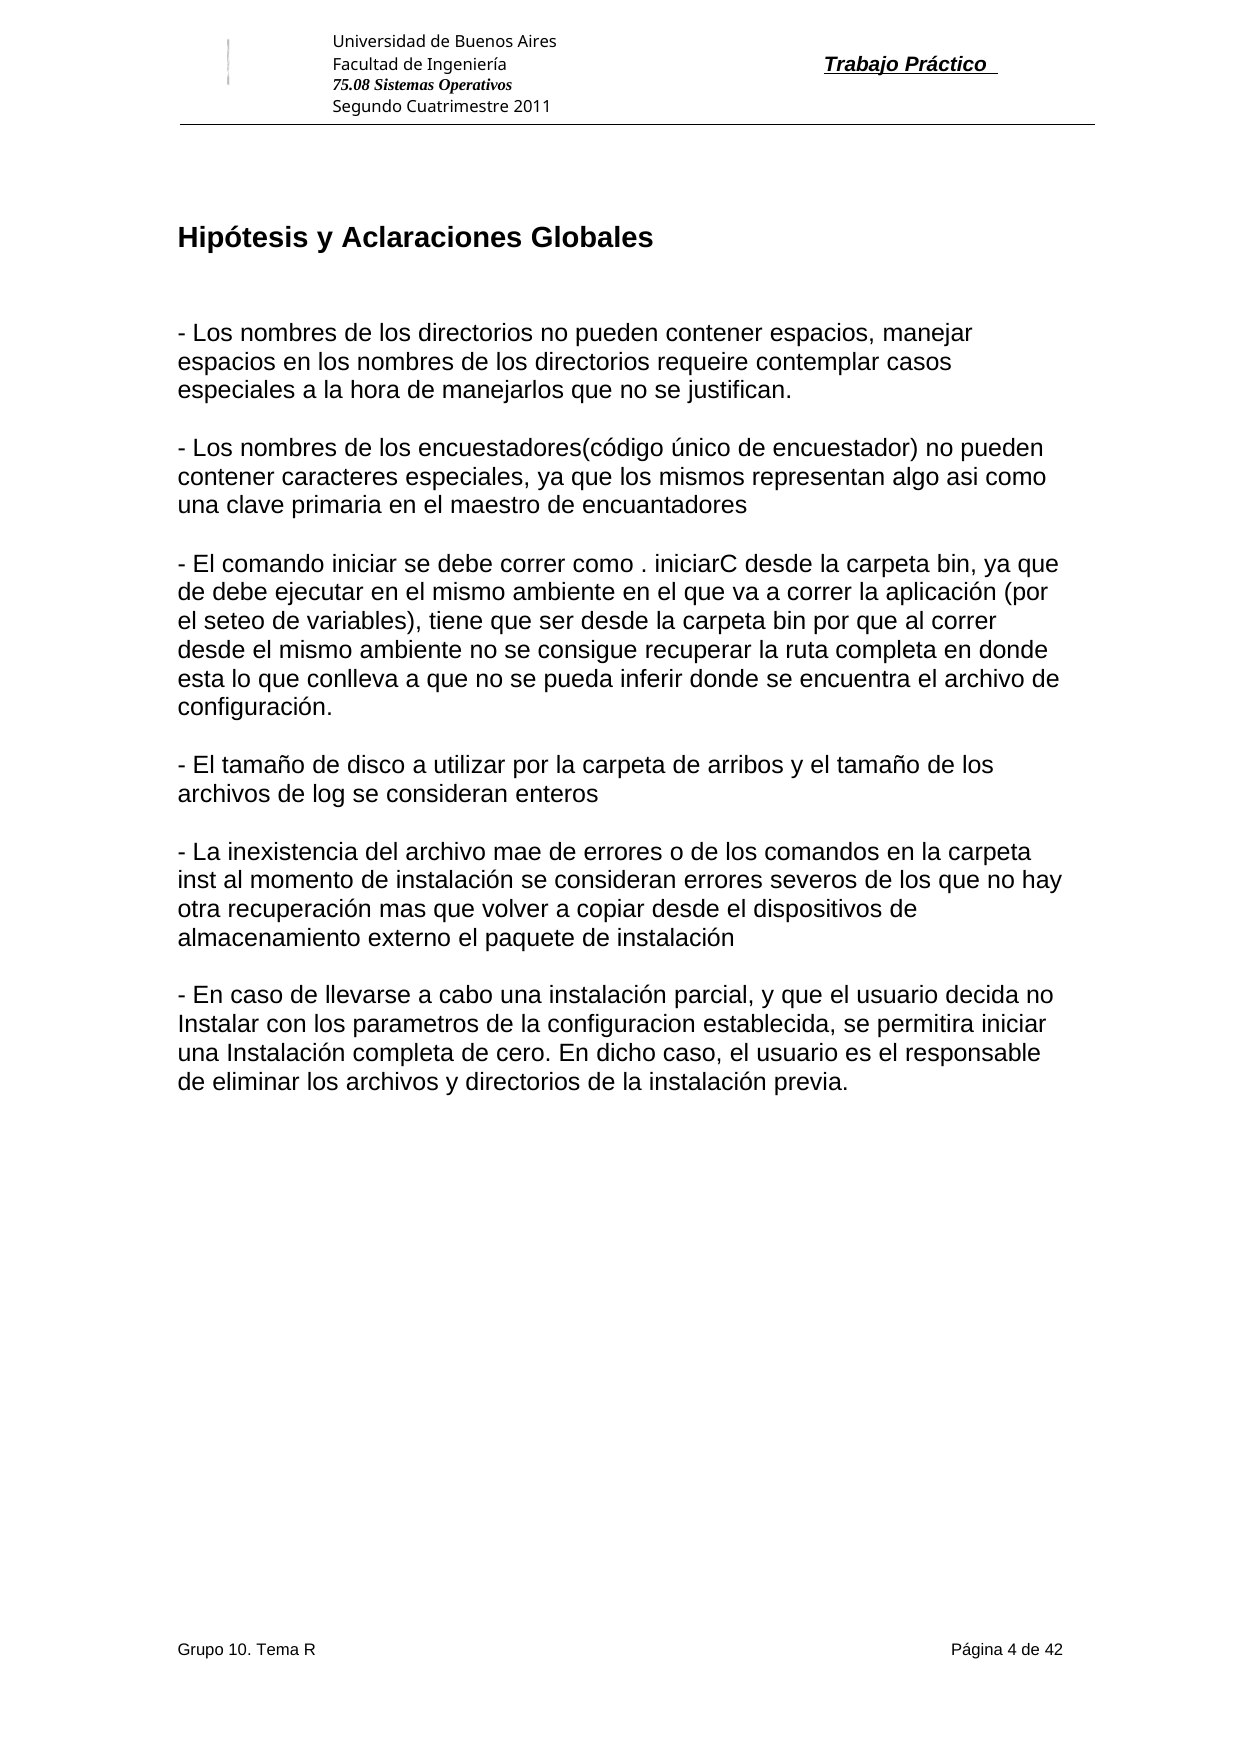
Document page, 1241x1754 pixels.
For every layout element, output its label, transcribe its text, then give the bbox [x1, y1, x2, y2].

subtitle Hipótesis y Aclaraciones Globales [177, 221, 1063, 254]
text - El tamaño de disco a utilizar por la carpeta de arribos y el tamaño de los archivos de log se consideran enteros - La inexistencia del archivo mae de errores o de los comandos en la carpeta inst al momento de instalación se consideran errores severos de los que no hay otra recuperación mas que volver a copiar desde el dispositivos de almacenamiento externo el paquete de instalación - En caso de llevarse a cabo una instalación parcial, y que el usuario decida no Instalar con los parametros de la configuracion establecida, se permitira iniciar una Instalación completa de cero. En dicho caso, el usuario es el responsable de eliminar los archivos y directorios de la instalación previa. [177, 751, 1063, 1119]
text - El comando iniciar se debe correr como . iniciarC desde la carpeta bin, ya que de debe ejecutar en el mismo ambiente en el que va a correr la aplicación (por el seteo de variables), tiene que ser desde la carpeta bin por que al correr desde el mismo ambiente no se consigue recuperar la ruta completa en donde esta lo que conlleva a que no se pueda inferir donde se encuentra el archivo de configuración. [177, 548, 1063, 721]
text - Los nombres de los directorios no pueden contener espacios, manejar espacios en los nombres de los directorios requeire contemplar casos especiales a la hora de manejarlos que no se justifican. - Los nombres de los encuestadores(código único de encuestador) no pueden contener caracteres especiales, ya que los mismos representan algo asi como una clave primaria en el maestro de encuantadores [177, 318, 1063, 519]
